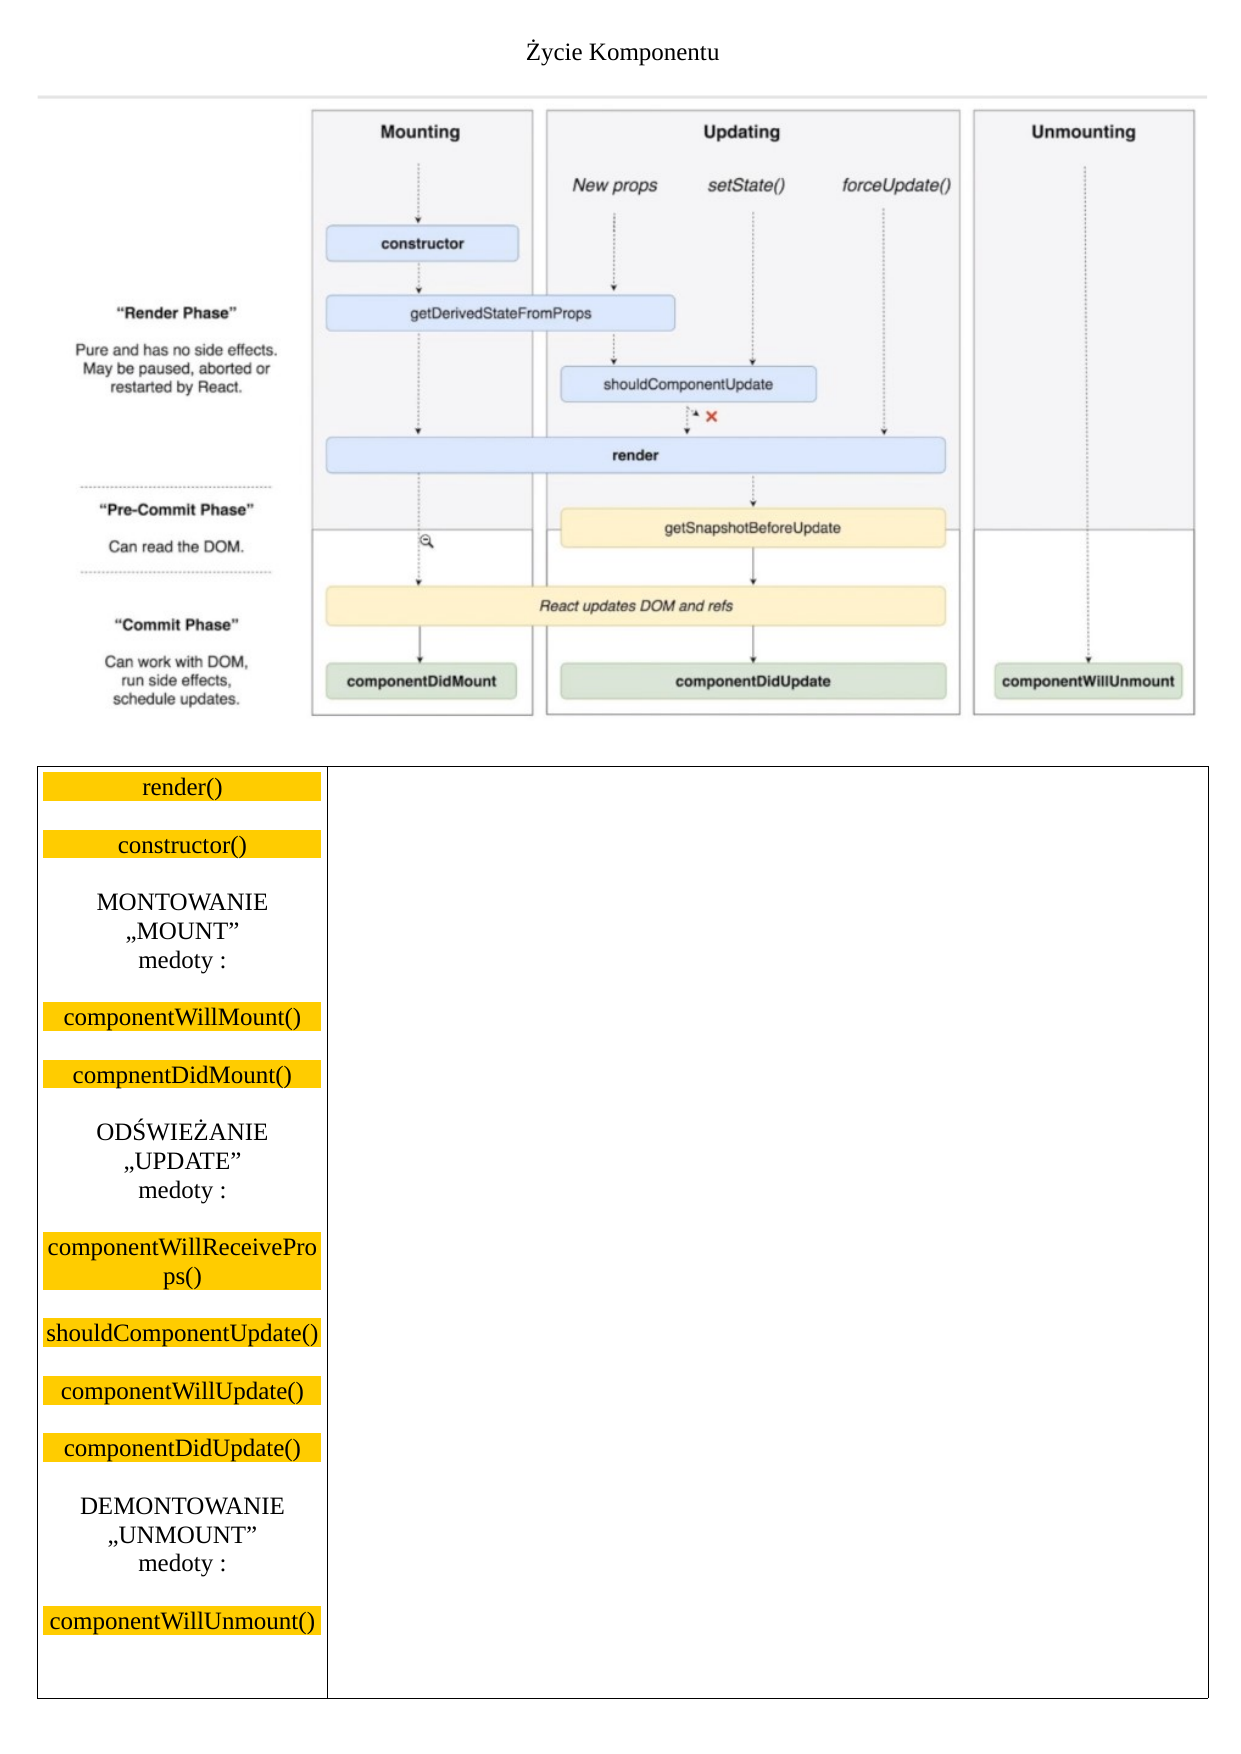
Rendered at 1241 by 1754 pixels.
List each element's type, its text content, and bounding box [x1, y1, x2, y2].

text Życie Komponentu [37, 37, 1207, 66]
picture [37, 95, 1208, 738]
table_header render() constructor() MONTOWANIE „MOUNT” medoty : componentWillMount() compnentDidMount() ODŚWIEŻANIE „UPDATE” medoty : componentWillReceiveProps() shouldComponentUpdate() componentWillUpdate() componentDidUpdate() DEMONTOWANIE „UNMOUNT” medoty : componentWillUnmount() [38, 767, 327, 1698]
table_header [328, 767, 1208, 1698]
